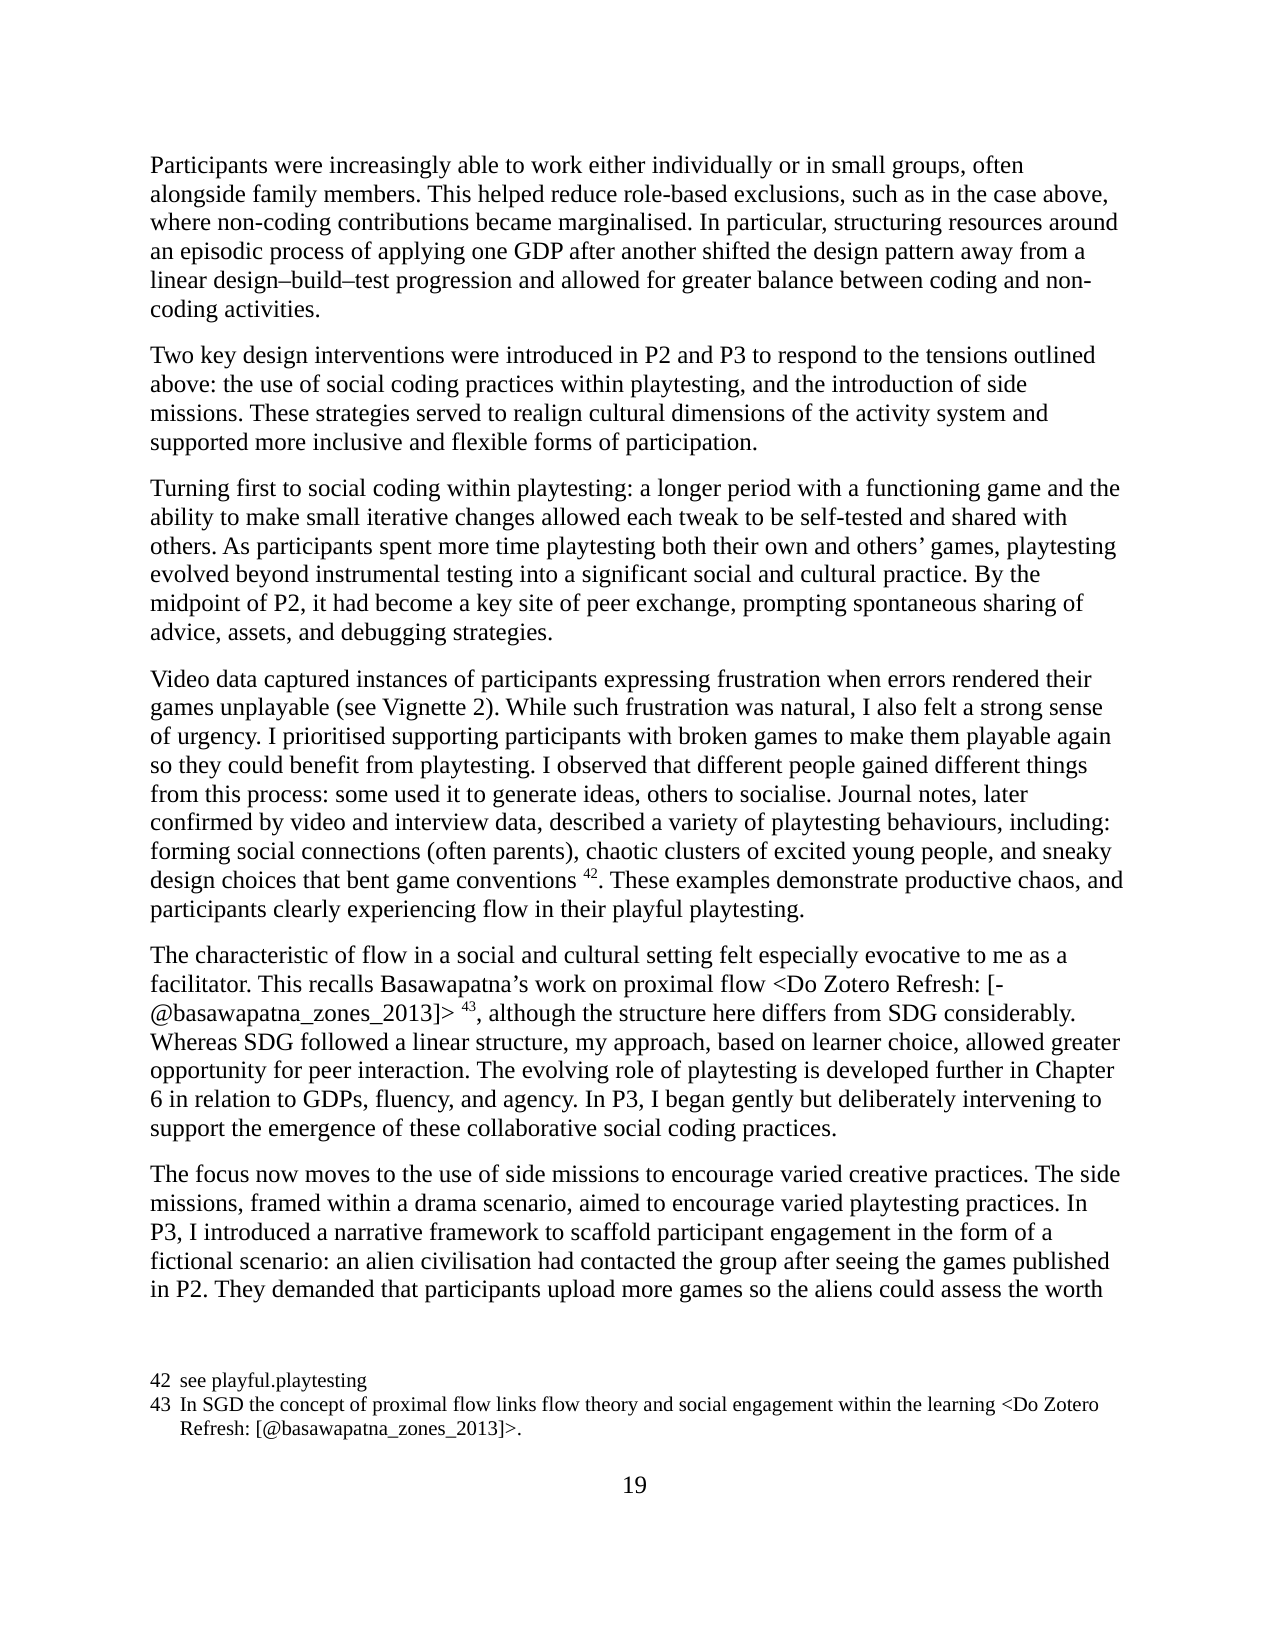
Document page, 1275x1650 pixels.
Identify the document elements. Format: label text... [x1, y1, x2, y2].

text Turning first to social coding within playtesting: a longer period with a functioning game and the ability to make small iterative changes allowed each tweak to be self-tested and shared with others. As participants spent more time playtesting both their own and others’ games, playtesting evolved beyond instrumental testing into a significant social and cultural practice. By the midpoint of P2, it had become a key site of peer exchange, prompting spontaneous sharing of advice, assets, and debugging strategies. [150, 473, 1125, 646]
text Participants were increasingly able to work either individually or in small groups, often alongside family members. This helped reduce role-based exclusions, such as in the case above, where non-coding contributions became marginalised. In particular, structuring resources around an episodic process of applying one GDP after another shifted the design pattern away from a linear design–build–test progression and allowed for greater balance between coding and non-coding activities. [150, 150, 1125, 322]
text In SGD the concept of proximal flow links flow theory and social engagement within the learning <Do Zotero Refresh: [@basawapatna_zones_2013]>. [150, 1392, 1125, 1440]
text The focus now moves to the use of side missions to encourage varied creative practices. The side missions, framed within a drama scenario, aimed to encourage varied playtesting practices. In P3, I introduced a narrative framework to scaffold participant engagement in the form of a fictional scenario: an alien civilisation had contacted the group after seeing the games published in P2. They demanded that participants upload more games so the aliens could assess the worth [150, 1159, 1125, 1303]
text see playful.playtesting [150, 1368, 1125, 1392]
text The characteristic of flow in a social and cultural setting felt especially evocative to me as a facilitator. This recalls Basawapatna’s work on proximal flow <Do Zotero Refresh: [-@basawapatna_zones_2013]> , although the structure here differs from SDG considerably. Whereas SDG followed a linear structure, my approach, based on learner choice, allowed greater opportunity for peer interaction. The evolving role of playtesting is developed further in Chapter 6 in relation to GDPs, fluency, and agency. In P3, I began gently but deliberately intervening to support the emergence of these collaborative social coding practices. [150, 940, 1125, 1142]
text Two key design interventions were introduced in P2 and P3 to respond to the tensions outlined above: the use of social coding practices within playtesting, and the introduction of side missions. These strategies served to realign cultural dimensions of the activity system and supported more inclusive and flexible forms of participation. [150, 340, 1125, 455]
text Video data captured instances of participants expressing frustration when errors rendered their games unplayable (see Vignette 2). While such frustration was natural, I also felt a strong sense of urgency. I prioritised supporting participants with broken games to make them playable again so they could benefit from playtesting. I observed that different people gained different things from this process: some used it to generate ideas, others to socialise. Journal notes, later confirmed by video and interview data, described a variety of playtesting behaviours, including: forming social connections (often parents), chaotic clusters of excited young people, and sneaky design choices that bent game conventions . These examples demonstrate productive chaos, and participants clearly experiencing flow in their playful playtesting. [150, 664, 1125, 922]
